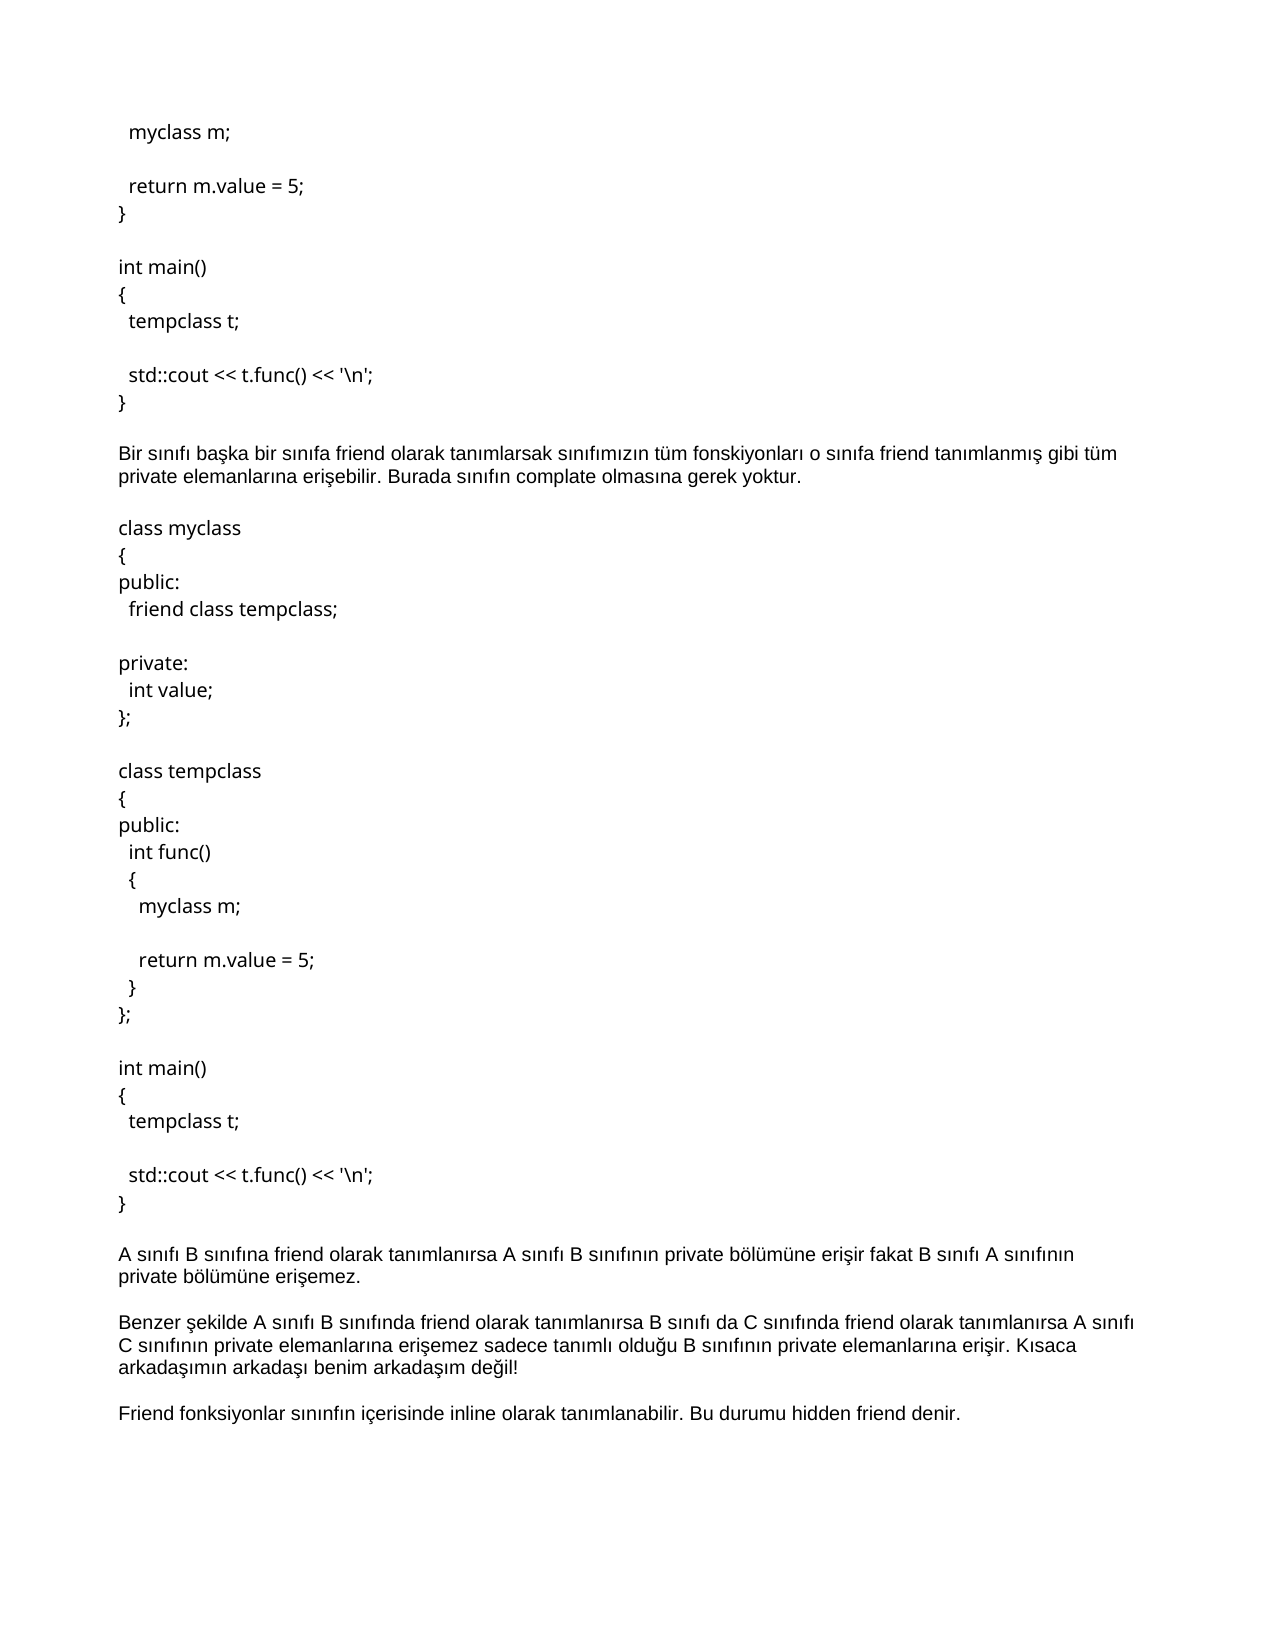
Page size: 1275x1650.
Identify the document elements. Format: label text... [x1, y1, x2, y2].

text int func() [118, 838, 1157, 865]
text std::cout << t.func() << '\n'; [118, 1162, 1157, 1189]
text { [118, 865, 1157, 892]
text } [118, 1189, 1157, 1216]
text }; [118, 703, 1157, 730]
text class myclass [118, 514, 1157, 541]
text A sınıfı B sınıfına friend olarak tanımlanırsa A sınıfı B sınıfının private bölümüne erişir fakat B sınıfı A sınıfının [118, 1243, 1157, 1265]
text myclass m; [118, 118, 1157, 145]
text Friend fonksiyonlar sınınfın içerisinde inline olarak tanımlanabilir. Bu durumu hidden friend denir. [118, 1402, 1157, 1424]
text { [118, 541, 1157, 568]
text } [118, 388, 1157, 415]
text { [118, 784, 1157, 811]
text public: [118, 568, 1157, 595]
text int value; [118, 676, 1157, 703]
text int main() [118, 1054, 1157, 1081]
text tempclass t; [118, 307, 1157, 334]
text { [118, 1081, 1157, 1108]
text friend class tempclass; [118, 595, 1157, 622]
text myclass m; [118, 892, 1157, 919]
text Bir sınıfı başka bir sınıfa friend olarak tanımlarsak sınıfımızın tüm fonskiyonları o sınıfa friend tanımlanmış gibi tüm private elemanlarına erişebilir. Burada sınıfın complate olmasına gerek yoktur. [118, 442, 1157, 487]
text private bölümüne erişemez. [118, 1265, 1157, 1288]
text tempclass t; [118, 1108, 1157, 1135]
text public: [118, 811, 1157, 838]
text private: [118, 649, 1157, 676]
text class tempclass [118, 757, 1157, 784]
text }; [118, 1000, 1157, 1027]
text return m.value = 5; [118, 172, 1157, 199]
text std::cout << t.func() << '\n'; [118, 361, 1157, 388]
text return m.value = 5; [118, 946, 1157, 973]
text Benzer şekilde A sınıfı B sınıfında friend olarak tanımlanırsa B sınıfı da C sınıfında friend olarak tanımlanırsa A sınıfı [118, 1311, 1157, 1333]
text { [118, 280, 1157, 307]
text int main() [118, 253, 1157, 280]
text } [118, 199, 1157, 226]
text } [118, 973, 1157, 1000]
text C sınıfının private elemanlarına erişemez sadece tanımlı olduğu B sınıfının private elemanlarına erişir. Kısaca arkadaşımın arkadaşı benim arkadaşım değil! [118, 1333, 1157, 1379]
